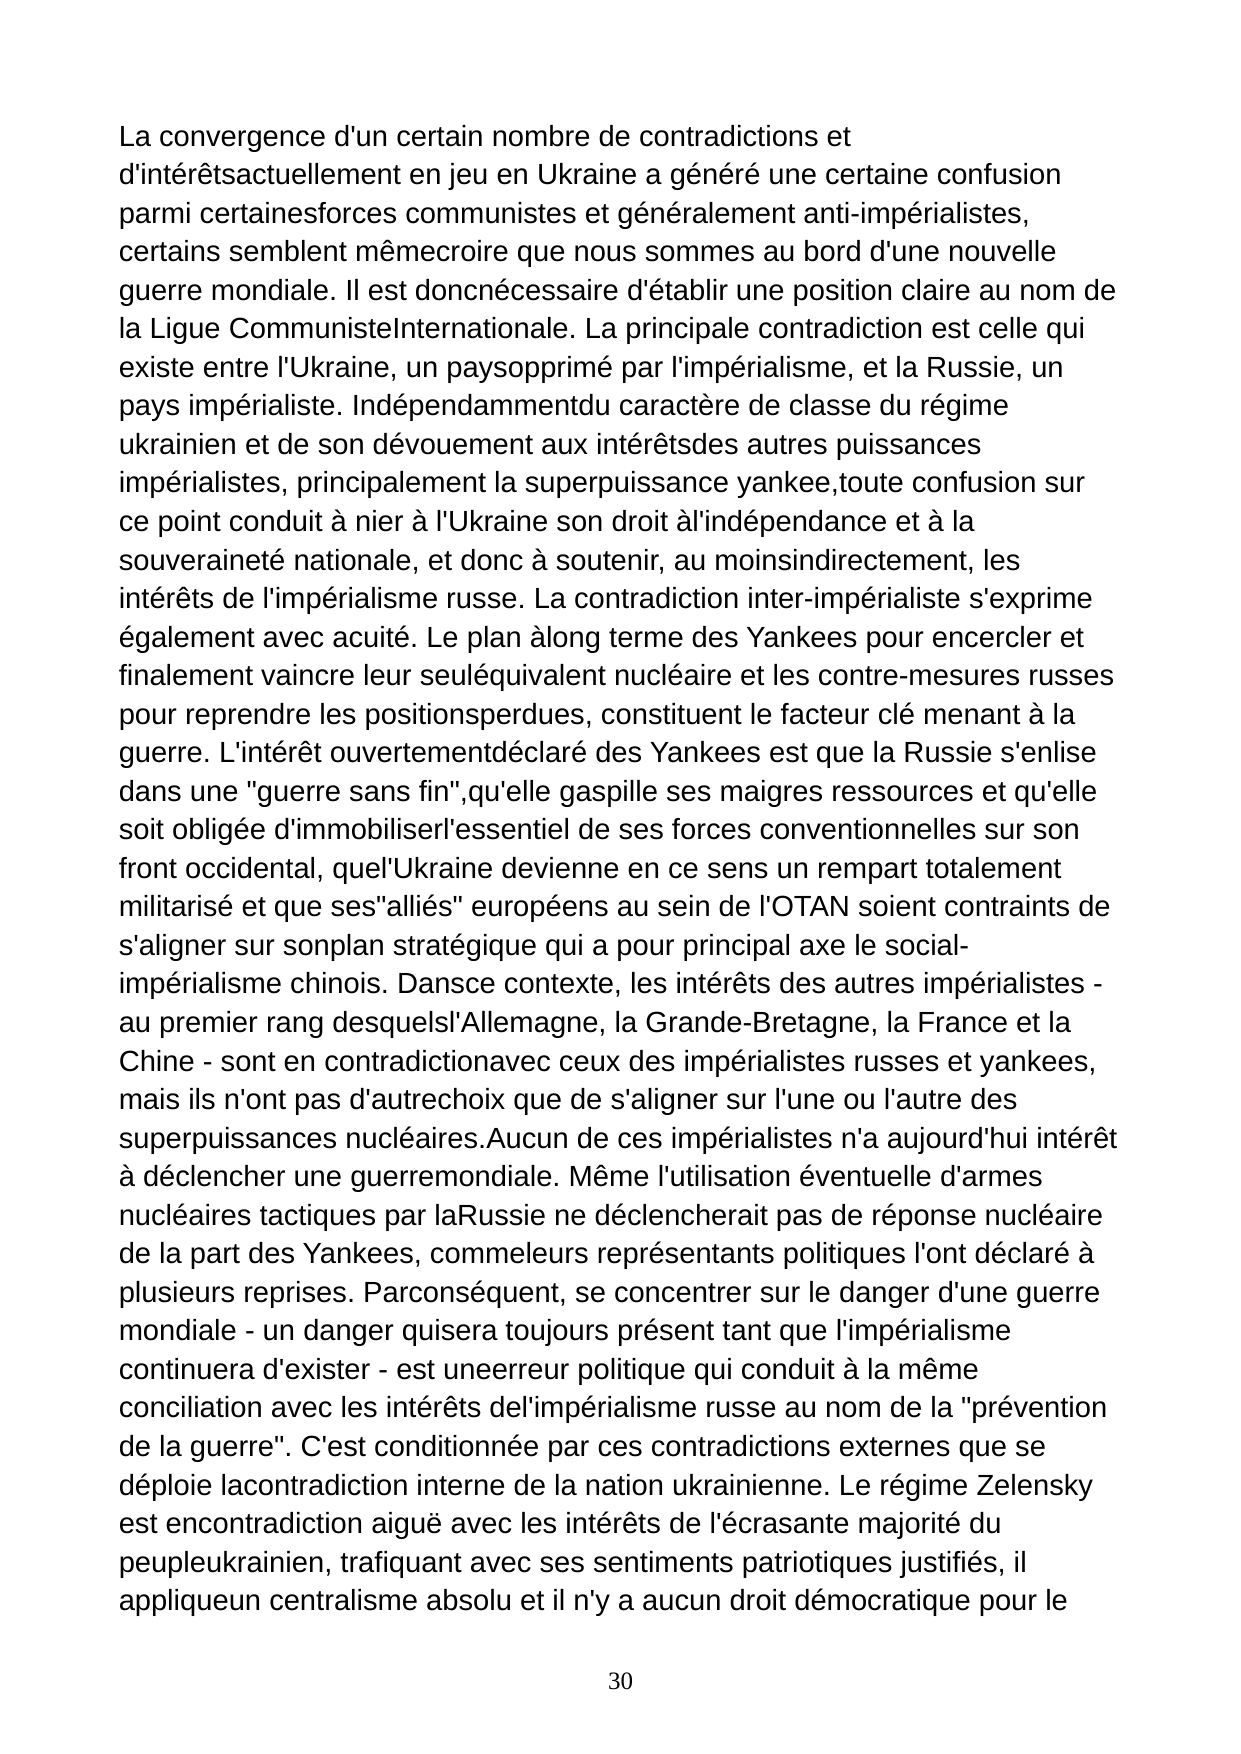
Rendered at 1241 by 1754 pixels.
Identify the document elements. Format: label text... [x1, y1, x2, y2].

text La convergence d'un certain nombre de contradictions et d'intérêtsactuellement en jeu en Ukraine a généré une certaine confusion parmi certainesforces communistes et généralement anti-impérialistes, certains semblent mêmecroire que nous sommes au bord d'une nouvelle guerre mondiale. Il est doncnécessaire d'établir une position claire au nom de la Ligue CommunisteInternationale. La principale contradiction est celle qui existe entre l'Ukraine, un paysopprimé par l'impérialisme, et la Russie, un pays impérialiste. Indépendammentdu caractère de classe du régime ukrainien et de son dévouement aux intérêtsdes autres puissances impérialistes, principalement la superpuissance yankee,toute confusion sur ce point conduit à nier à l'Ukraine son droit àl'indépendance et à la souveraineté nationale, et donc à soutenir, au moinsindirectement, les intérêts de l'impérialisme russe. La contradiction inter-impérialiste s'exprime également avec acuité. Le plan àlong terme des Yankees pour encercler et finalement vaincre leur seuléquivalent nucléaire et les contre-mesures russes pour reprendre les positionsperdues, constituent le facteur clé menant à la guerre. L'intérêt ouvertementdéclaré des Yankees est que la Russie s'enlise dans une "guerre sans fin",qu'elle gaspille ses maigres ressources et qu'elle soit obligée d'immobiliserl'essentiel de ses forces conventionnelles sur son front occidental, quel'Ukraine devienne en ce sens un rempart totalement militarisé et que ses"alliés" européens au sein de l'OTAN soient contraints de s'aligner sur sonplan stratégique qui a pour principal axe le social-impérialisme chinois. Dansce contexte, les intérêts des autres impérialistes - au premier rang desquelsl'Allemagne, la Grande-Bretagne, la France et la Chine - sont en contradictionavec ceux des impérialistes russes et yankees, mais ils n'ont pas d'autrechoix que de s'aligner sur l'une ou l'autre des superpuissances nucléaires.Aucun de ces impérialistes n'a aujourd'hui intérêt à déclencher une guerremondiale. Même l'utilisation éventuelle d'armes nucléaires tactiques par laRussie ne déclencherait pas de réponse nucléaire de la part des Yankees, commeleurs représentants politiques l'ont déclaré à plusieurs reprises. Parconséquent, se concentrer sur le danger d'une guerre mondiale - un danger quisera toujours présent tant que l'impérialisme continuera d'exister - est uneerreur politique qui conduit à la même conciliation avec les intérêts del'impérialisme russe au nom de la "prévention de la guerre". C'est conditionnée par ces contradictions externes que se déploie lacontradiction interne de la nation ukrainienne. Le régime Zelensky est encontradiction aiguë avec les intérêts de l'écrasante majorité du peupleukrainien, trafiquant avec ses sentiments patriotiques justifiés, il appliqueun centralisme absolu et il n'y a aucun droit démocratique pour le [118, 118, 1122, 1617]
